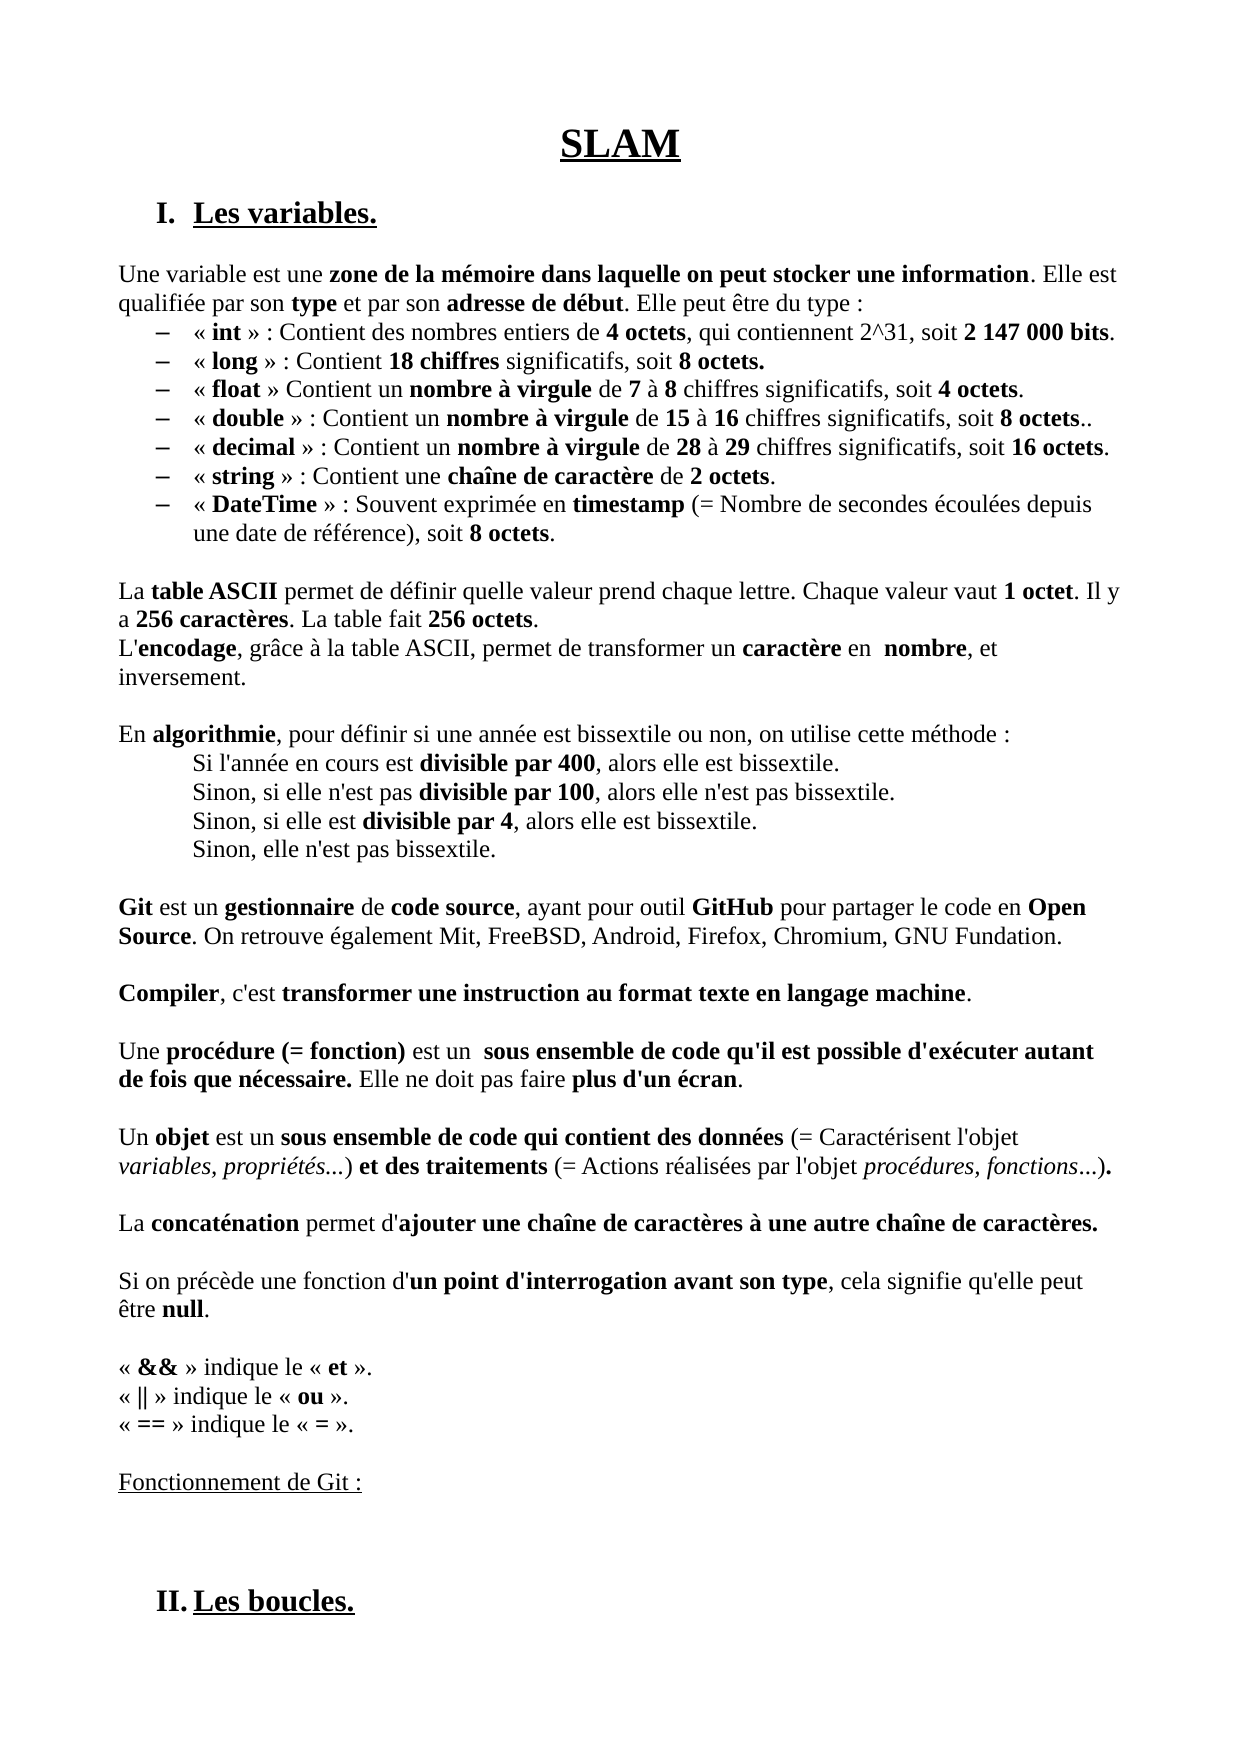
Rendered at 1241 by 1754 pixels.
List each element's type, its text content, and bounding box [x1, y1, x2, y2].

text Un objet est un sous ensemble de code qui contient des données (= Caractérisent l'objet variables, propriétés...) et des traitements (= Actions réalisées par l'objet procédures, fonctions...). [118, 1122, 1122, 1179]
text La table ASCII permet de définir quelle valeur prend chaque lettre. Chaque valeur vaut 1 octet. Il y a 256 caractères. La table fait 256 octets. [118, 576, 1122, 633]
text Une variable est une zone de la mémoire dans laquelle on peut stocker une information. Elle est qualifiée par son type et par son adresse de début. Elle peut être du type : [118, 259, 1122, 317]
text « == » indique le « = ». [118, 1409, 1122, 1438]
list « long » : Contient 18 chiffres significatifs, soit 8 octets. [156, 346, 1122, 374]
text La concaténation permet d'ajouter une chaîne de caractères à une autre chaîne de caractères. [118, 1208, 1122, 1237]
list « int » : Contient des nombres entiers de 4 octets, qui contiennent 2^31, soit 2 147 000 bits. [156, 317, 1122, 346]
list Les boucles. [156, 1582, 1122, 1618]
text Si on précède une fonction d'un point d'interrogation avant son type, cela signifie qu'elle peut être null. [118, 1266, 1122, 1323]
list « decimal » : Contient un nombre à virgule de 28 à 29 chiffres significatifs, soit 16 octets. [156, 432, 1122, 461]
text Sinon, si elle est divisible par 4, alors elle est bissextile. [118, 806, 1122, 834]
text Si l'année en cours est divisible par 400, alors elle est bissextile. [118, 748, 1122, 777]
text Compiler, c'est transformer une instruction au format texte en langage machine. [118, 978, 1122, 1007]
list « DateTime » : Souvent exprimée en timestamp (= Nombre de secondes écoulées depuis une date de référence), soit 8 octets. [156, 489, 1122, 547]
list Les variables. [156, 195, 1122, 231]
text Une procédure (= fonction) est un sous ensemble de code qu'il est possible d'exécuter autant de fois que nécessaire. Elle ne doit pas faire plus d'un écran. [118, 1036, 1122, 1093]
text SLAM [118, 118, 1122, 166]
list « string » : Contient une chaîne de caractère de 2 octets. [156, 461, 1122, 489]
text « && » indique le « et ». [118, 1352, 1122, 1381]
text L'encodage, grâce à la table ASCII, permet de transformer un caractère en nombre, et inversement. [118, 633, 1122, 691]
text Sinon, elle n'est pas bissextile. [118, 834, 1122, 863]
text Fonctionnement de Git : [118, 1467, 1122, 1496]
list « double » : Contient un nombre à virgule de 15 à 16 chiffres significatifs, soit 8 octets.. [156, 403, 1122, 432]
list « float » Contient un nombre à virgule de 7 à 8 chiffres significatifs, soit 4 octets. [156, 374, 1122, 403]
text Git est un gestionnaire de code source, ayant pour outil GitHub pour partager le code en Open Source. On retrouve également Mit, FreeBSD, Android, Firefox, Chromium, GNU Fundation. [118, 892, 1122, 949]
text En algorithmie, pour définir si une année est bissextile ou non, on utilise cette méthode : [118, 719, 1122, 748]
text « || » indique le « ou ». [118, 1381, 1122, 1409]
text Sinon, si elle n'est pas divisible par 100, alors elle n'est pas bissextile. [118, 777, 1122, 806]
